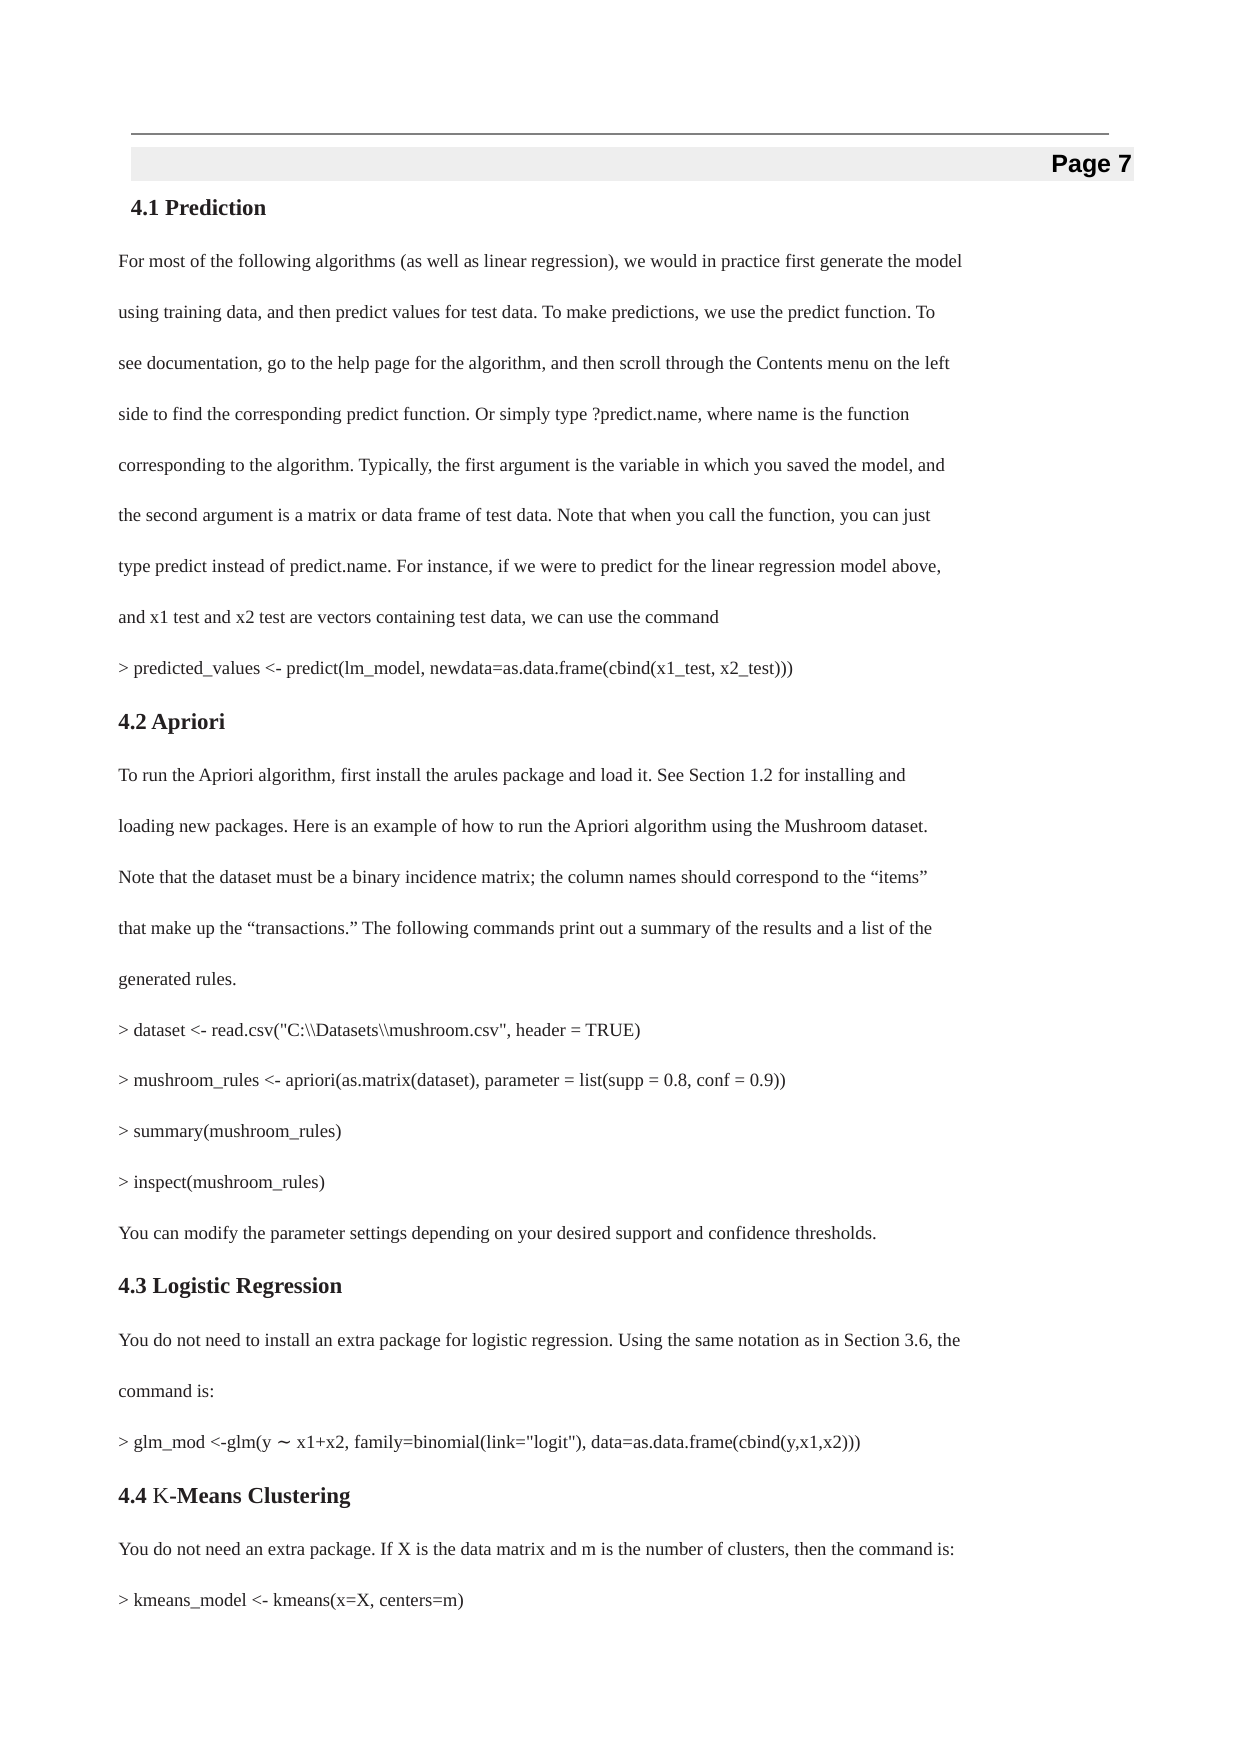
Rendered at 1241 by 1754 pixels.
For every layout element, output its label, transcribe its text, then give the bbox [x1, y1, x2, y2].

text > glm_mod <-glm(y ∼ x1+x2, family=binomial(link="logit"), data=as.data.frame(cbind(y,x1,x2))) [118, 1431, 1122, 1452]
table_header Page 7 [131, 147, 1134, 181]
text type predict instead of predict.name. For instance, if we were to predict for the linear regression model above, [118, 555, 1122, 577]
text > mushroom_rules <- apriori(as.matrix(dataset), parameter = list(supp = 0.8, conf = 0.9)) [118, 1069, 1122, 1091]
text > kmeans_model <- kmeans(x=X, centers=m) [118, 1589, 1122, 1611]
text using training data, and then predict values for test data. To make predictions, we use the predict function. To [118, 301, 1122, 323]
text 4.2 Apriori [118, 708, 1122, 734]
text loading new packages. Here is an example of how to run the Apriori algorithm using the Mushroom dataset. [118, 815, 1122, 837]
text that make up the “transactions.” The following commands print out a summary of the results and a list of the [118, 917, 1122, 938]
text the second argument is a matrix or data frame of test data. Note that when you call the function, you can just [118, 504, 1122, 526]
text To run the Apriori algorithm, first install the arules package and load it. See Section 1.2 for installing and [118, 764, 1122, 786]
text Note that the dataset must be a binary incidence matrix; the column names should correspond to the “items” [118, 866, 1122, 887]
text 4.1 Prediction [131, 194, 1109, 220]
text For most of the following algorithms (as well as linear regression), we would in practice first generate the model [118, 250, 1122, 272]
text > inspect(mushroom_rules) [118, 1171, 1122, 1192]
text 4.4 K-Means Clustering [118, 1482, 1122, 1508]
text You can modify the parameter settings depending on your desired support and confidence thresholds. [118, 1222, 1122, 1243]
text command is: [118, 1380, 1122, 1402]
text > predicted_values <- predict(lm_model, newdata=as.data.frame(cbind(x1_test, x2_test))) [118, 657, 1122, 678]
text > dataset <- read.csv("C:\\Datasets\\mushroom.csv", header = TRUE) [118, 1018, 1122, 1040]
text corresponding to the algorithm. Typically, the first argument is the variable in which you saved the model, and [118, 453, 1122, 475]
text 4.3 Logistic Regression [118, 1273, 1122, 1299]
text > summary(mushroom_rules) [118, 1120, 1122, 1142]
text see documentation, go to the help page for the algorithm, and then scroll through the Contents menu on the left [118, 352, 1122, 373]
text side to find the corresponding predict function. Or simply type ?predict.name, where name is the function [118, 403, 1122, 424]
text You do not need an extra package. If X is the data matrix and m is the number of clusters, then the command is: [118, 1538, 1122, 1560]
text You do not need to install an extra package for logistic regression. Using the same notation as in Section 3.6, the [118, 1329, 1122, 1351]
text and x1 test and x2 test are vectors containing test data, we can use the command [118, 606, 1122, 628]
text generated rules. [118, 968, 1122, 989]
